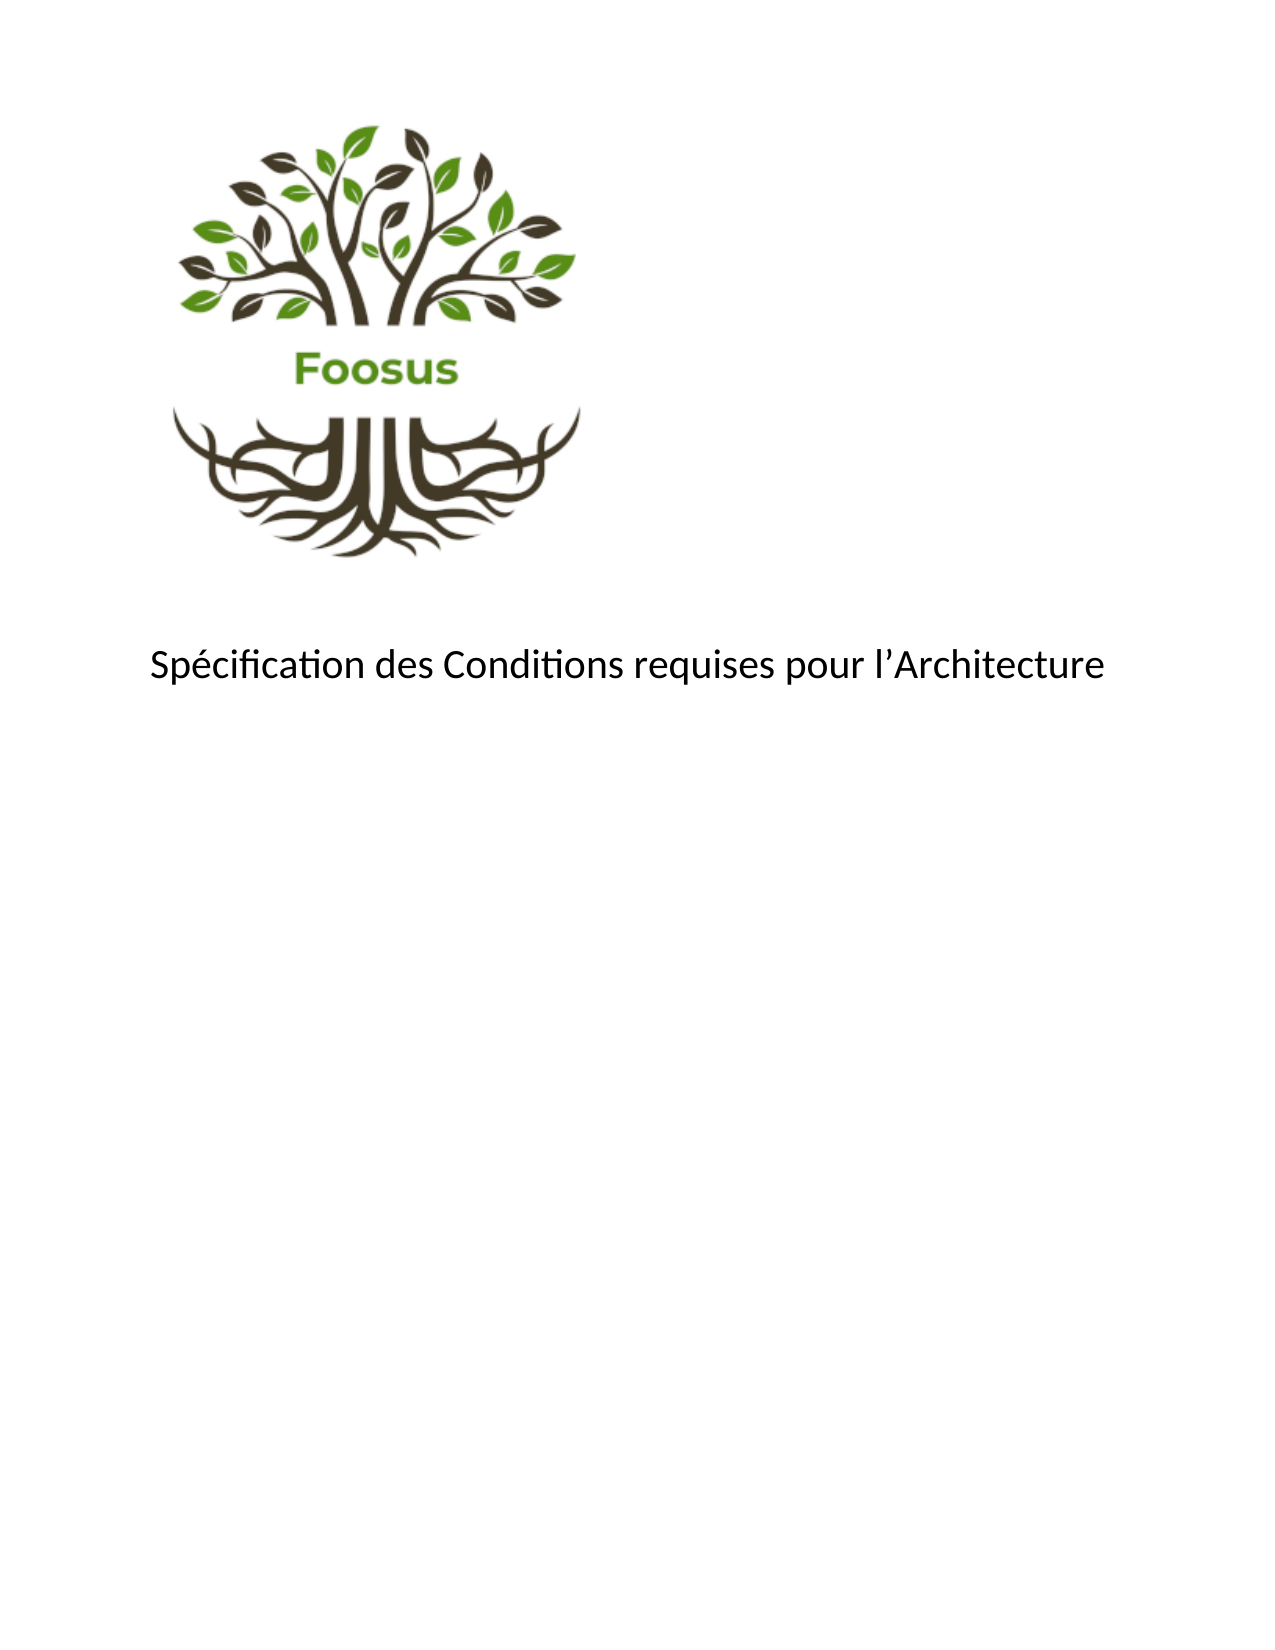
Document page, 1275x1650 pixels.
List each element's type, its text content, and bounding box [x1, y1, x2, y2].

subtitle Spécification des Conditions requises pour l’Architecture [150, 638, 1125, 689]
